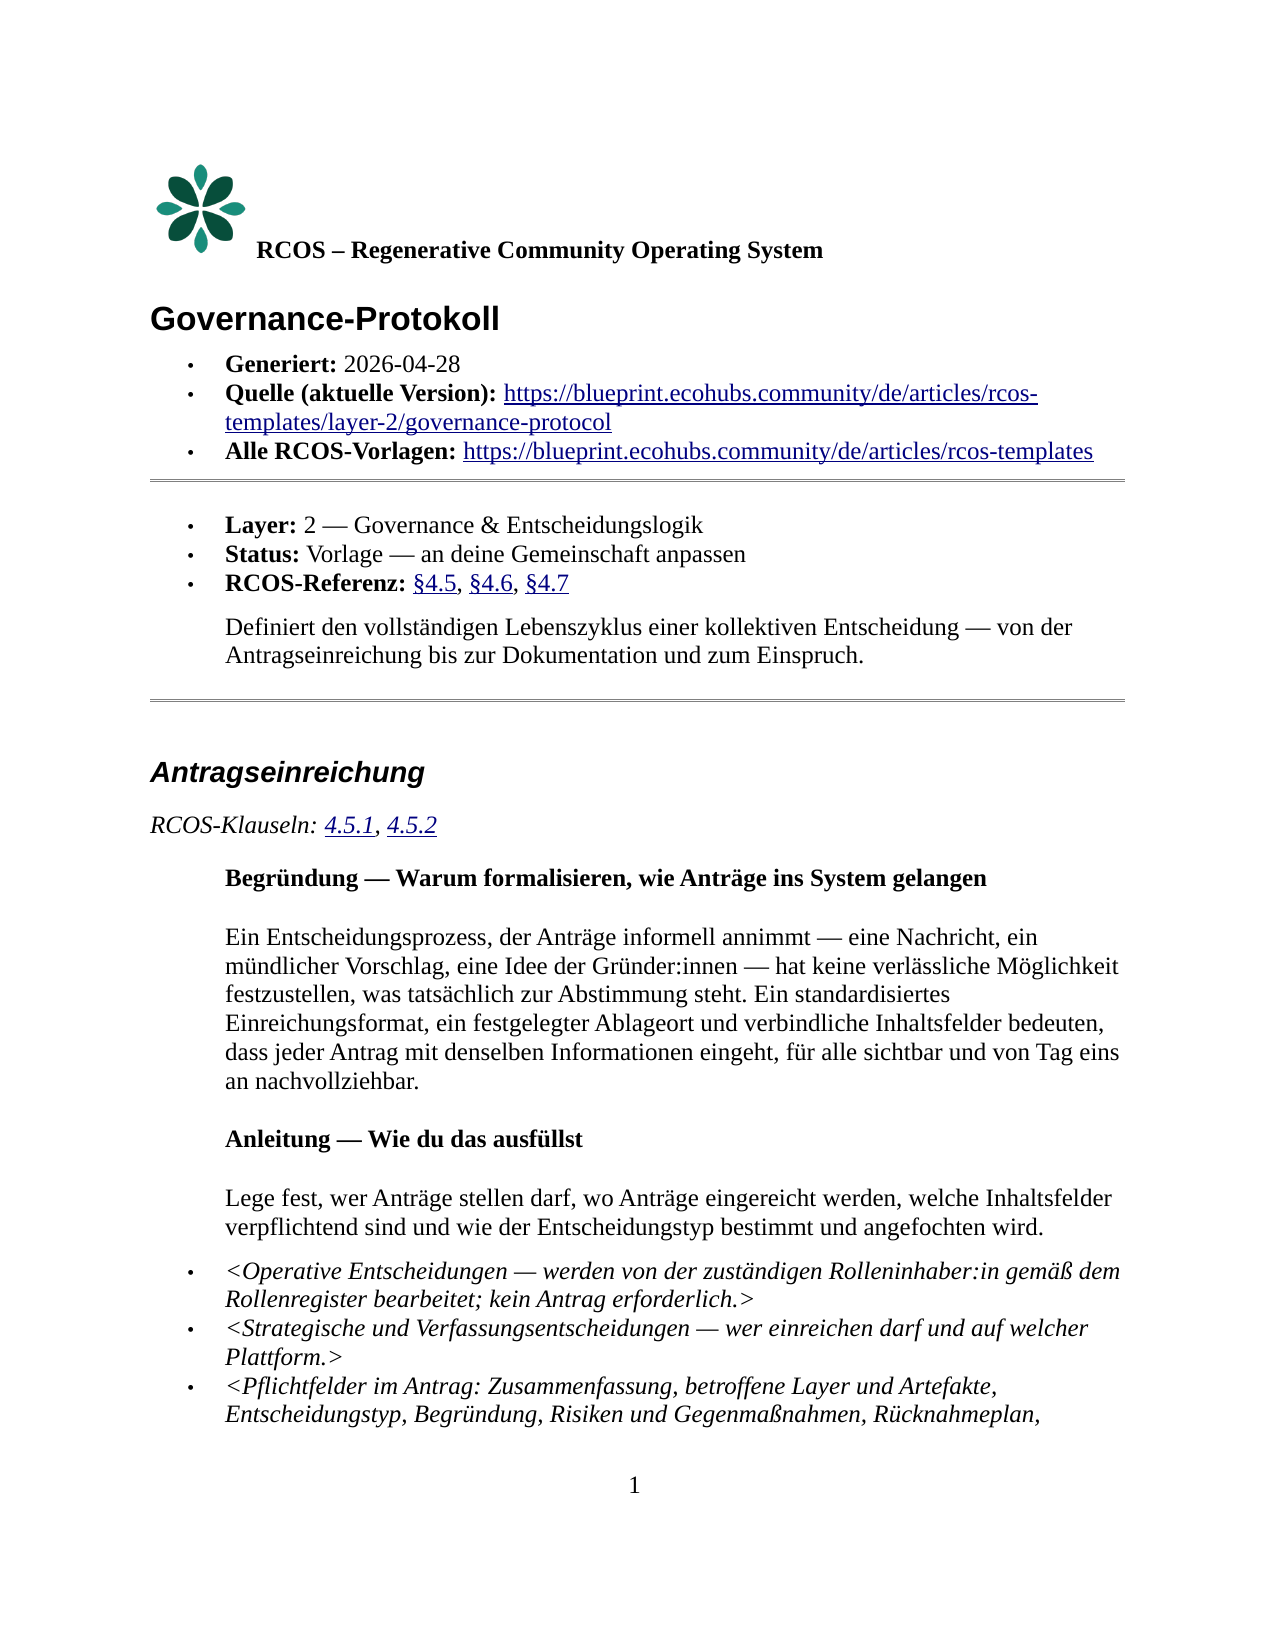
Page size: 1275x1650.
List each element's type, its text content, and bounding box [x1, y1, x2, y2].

list <Pflichtfelder im Antrag: Zusammenfassung, betroffene Layer und Artefakte, Entscheidungstyp, Begründung, Risiken und Gegenmaßnahmen, Rücknahmeplan, [187, 1371, 1125, 1428]
list RCOS-Referenz: §4.5, §4.6, §4.7 [187, 568, 1125, 597]
list Layer: 2 — Governance & Entscheidungslogik [187, 511, 1125, 539]
text RCOS-Klauseln: 4.5.1, 4.5.2 [150, 811, 1125, 839]
list <Strategische und Verfassungsentscheidungen — wer einreichen darf und auf welcher Plattform.> [187, 1313, 1125, 1371]
text RCOS – Regenerative Community Operating System [150, 159, 1125, 264]
list Quelle (aktuelle Version): https://blueprint.ecohubs.community/de/articles/rcos-templates/layer-2/governance-protocol [187, 378, 1125, 436]
list Alle RCOS-Vorlagen: https://blueprint.ecohubs.community/de/articles/rcos-templates [187, 436, 1125, 464]
list <Operative Entscheidungen — werden von der zuständigen Rolleninhaber:in gemäß dem Rollenregister bearbeitet; kein Antrag erforderlich.> [187, 1256, 1125, 1313]
subtitle Antragseinreichung [150, 756, 1125, 789]
text Anleitung — Wie du das ausfüllst [225, 1124, 1125, 1153]
text Begründung — Warum formalisieren, wie Anträge ins System gelangen [225, 863, 1125, 892]
text Lege fest, wer Anträge stellen darf, wo Anträge eingereicht werden, welche Inhaltsfelder verpflichtend sind und wie der Entscheidungstyp bestimmt und angefochten wird. [225, 1183, 1125, 1241]
subtitle Governance-Protokoll [150, 298, 1125, 337]
text Definiert den vollständigen Lebenszyklus einer kollektiven Entscheidung — von der Antragseinreichung bis zur Dokumentation und zum Einspruch. [225, 612, 1125, 669]
text Ein Entscheidungsprozess, der Anträge informell annimmt — eine Nachricht, ein mündlicher Vorschlag, eine Idee der Gründer:innen — hat keine verlässliche Möglichkeit festzustellen, was tatsächlich zur Abstimmung steht. Ein standardisiertes Einreichungsformat, ein festgelegter Ablageort und verbindliche Inhaltsfelder bedeuten, dass jeder Antrag mit denselben Informationen eingeht, für alle sichtbar und von Tag eins an nachvollziehbar. [225, 922, 1125, 1094]
picture [150, 158, 251, 259]
list Status: Vorlage — an deine Gemeinschaft anpassen [187, 539, 1125, 568]
list Generiert: 2026-04-28 [187, 349, 1125, 378]
